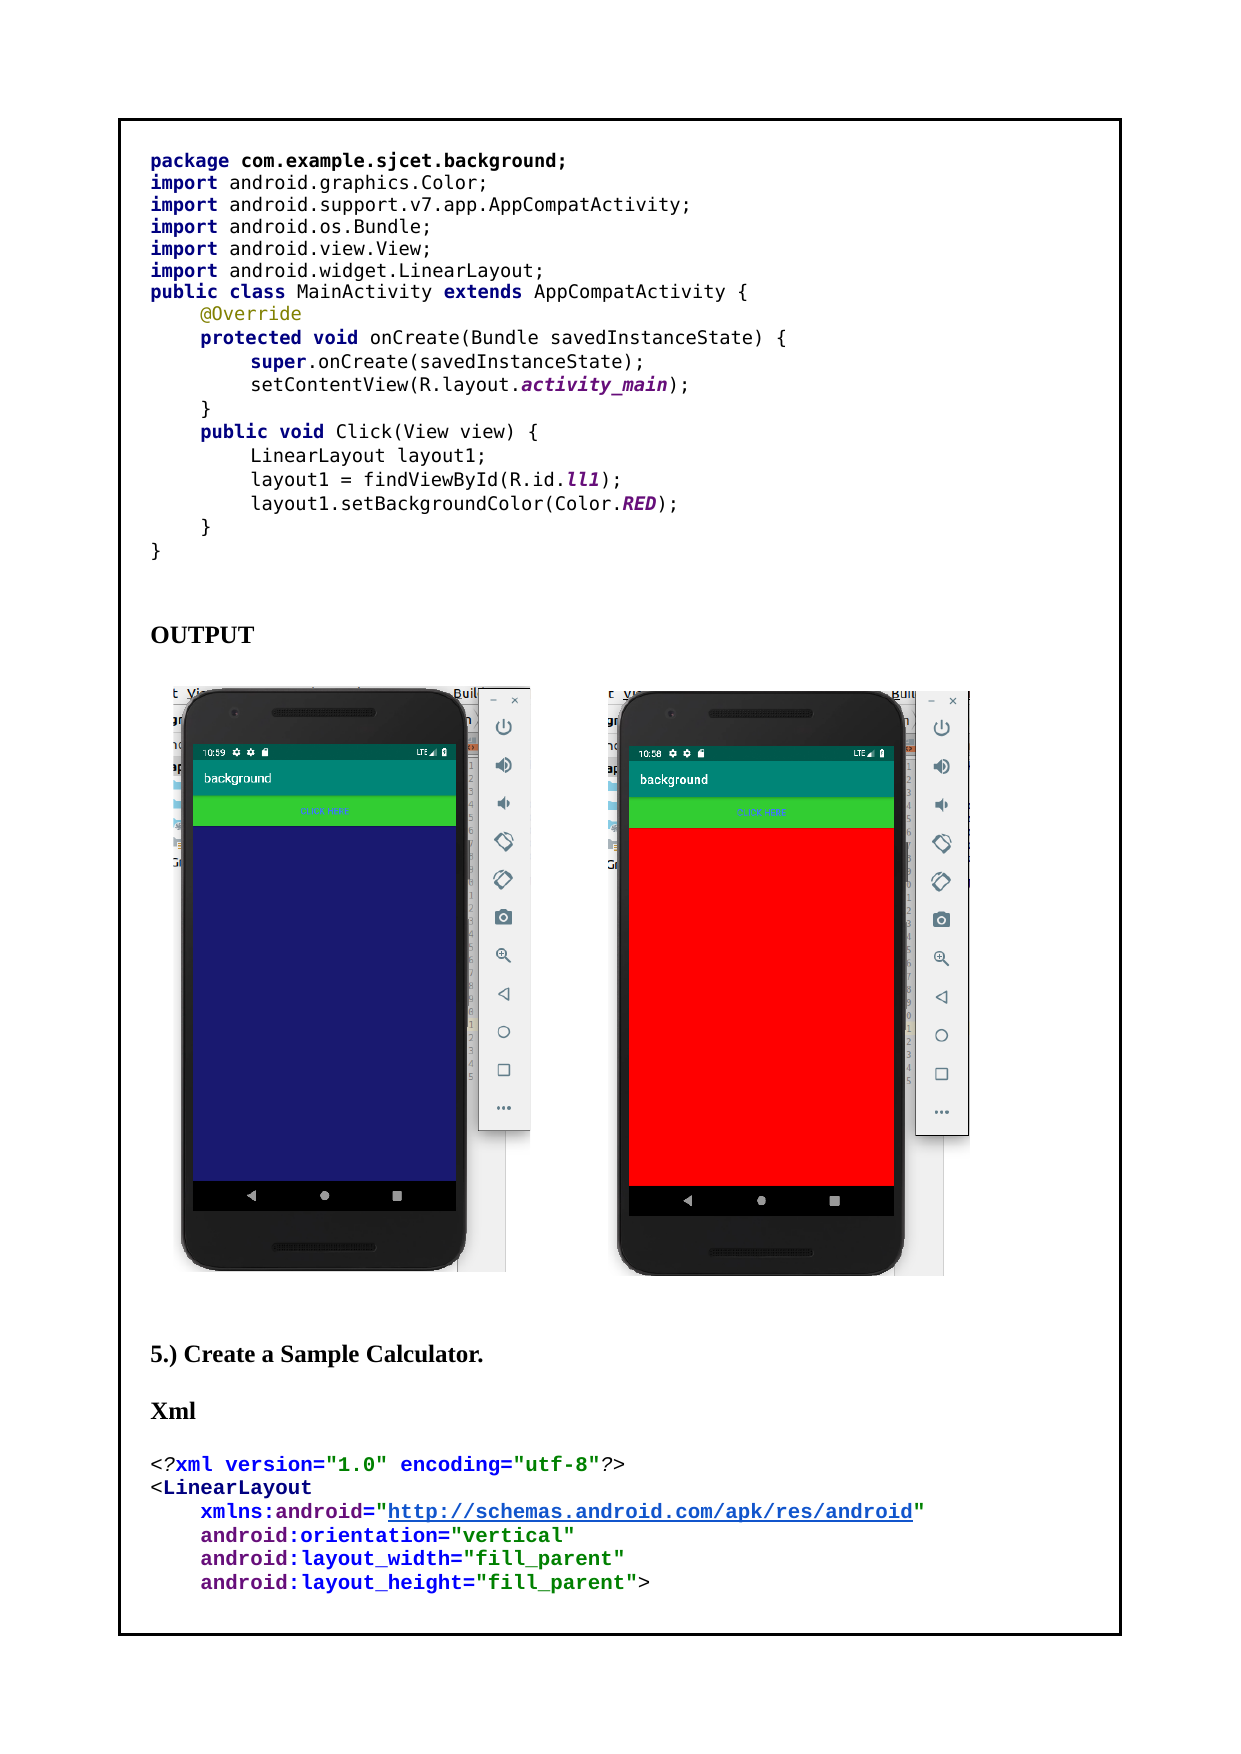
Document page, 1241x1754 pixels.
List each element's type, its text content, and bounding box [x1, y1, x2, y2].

text Xml [150, 1396, 1090, 1425]
text android:layout_height="fill_parent"> [150, 1572, 1090, 1596]
text public class MainActivity extends AppCompatActivity { [150, 281, 1090, 303]
text import android.graphics.Color; [150, 172, 1090, 194]
text layout1 = findViewById(R.id.ll1); [150, 469, 1090, 492]
text OUTPUT [150, 620, 1090, 649]
text layout1.setBackgroundColor(Color.RED); [150, 492, 1090, 516]
picture [173, 686, 531, 1272]
text setContentView(R.layout.activity_main); [150, 374, 1090, 398]
text import android.view.View; [150, 238, 1090, 259]
text import android.widget.LinearLayout; [150, 259, 1090, 281]
text public void Click(View view) { [150, 422, 1090, 445]
text 5.) Create a Sample Calculator. [150, 1339, 1090, 1367]
text import android.support.v7.app.AppCompatActivity; [150, 194, 1090, 216]
text <LinearLayout [150, 1477, 1090, 1501]
text xmlns:android="http://schemas.android.com/apk/res/android" [150, 1501, 1090, 1524]
text android:orientation="vertical" [150, 1524, 1090, 1548]
text android:layout_width="fill_parent" [150, 1548, 1090, 1572]
text } [150, 398, 1090, 422]
text <?xml version="1.0" encoding="utf-8"?> [150, 1454, 1090, 1477]
text } [150, 516, 1090, 540]
text protected void onCreate(Bundle savedInstanceState) { [150, 327, 1090, 351]
text super.onCreate(savedInstanceState); [150, 351, 1090, 374]
text package com.example.sjcet.background; [150, 150, 1090, 172]
text } [150, 540, 1090, 562]
text import android.os.Bundle; [150, 216, 1090, 238]
text LinearLayout layout1; [150, 445, 1090, 469]
text @Override [150, 303, 1090, 327]
picture [608, 691, 970, 1276]
